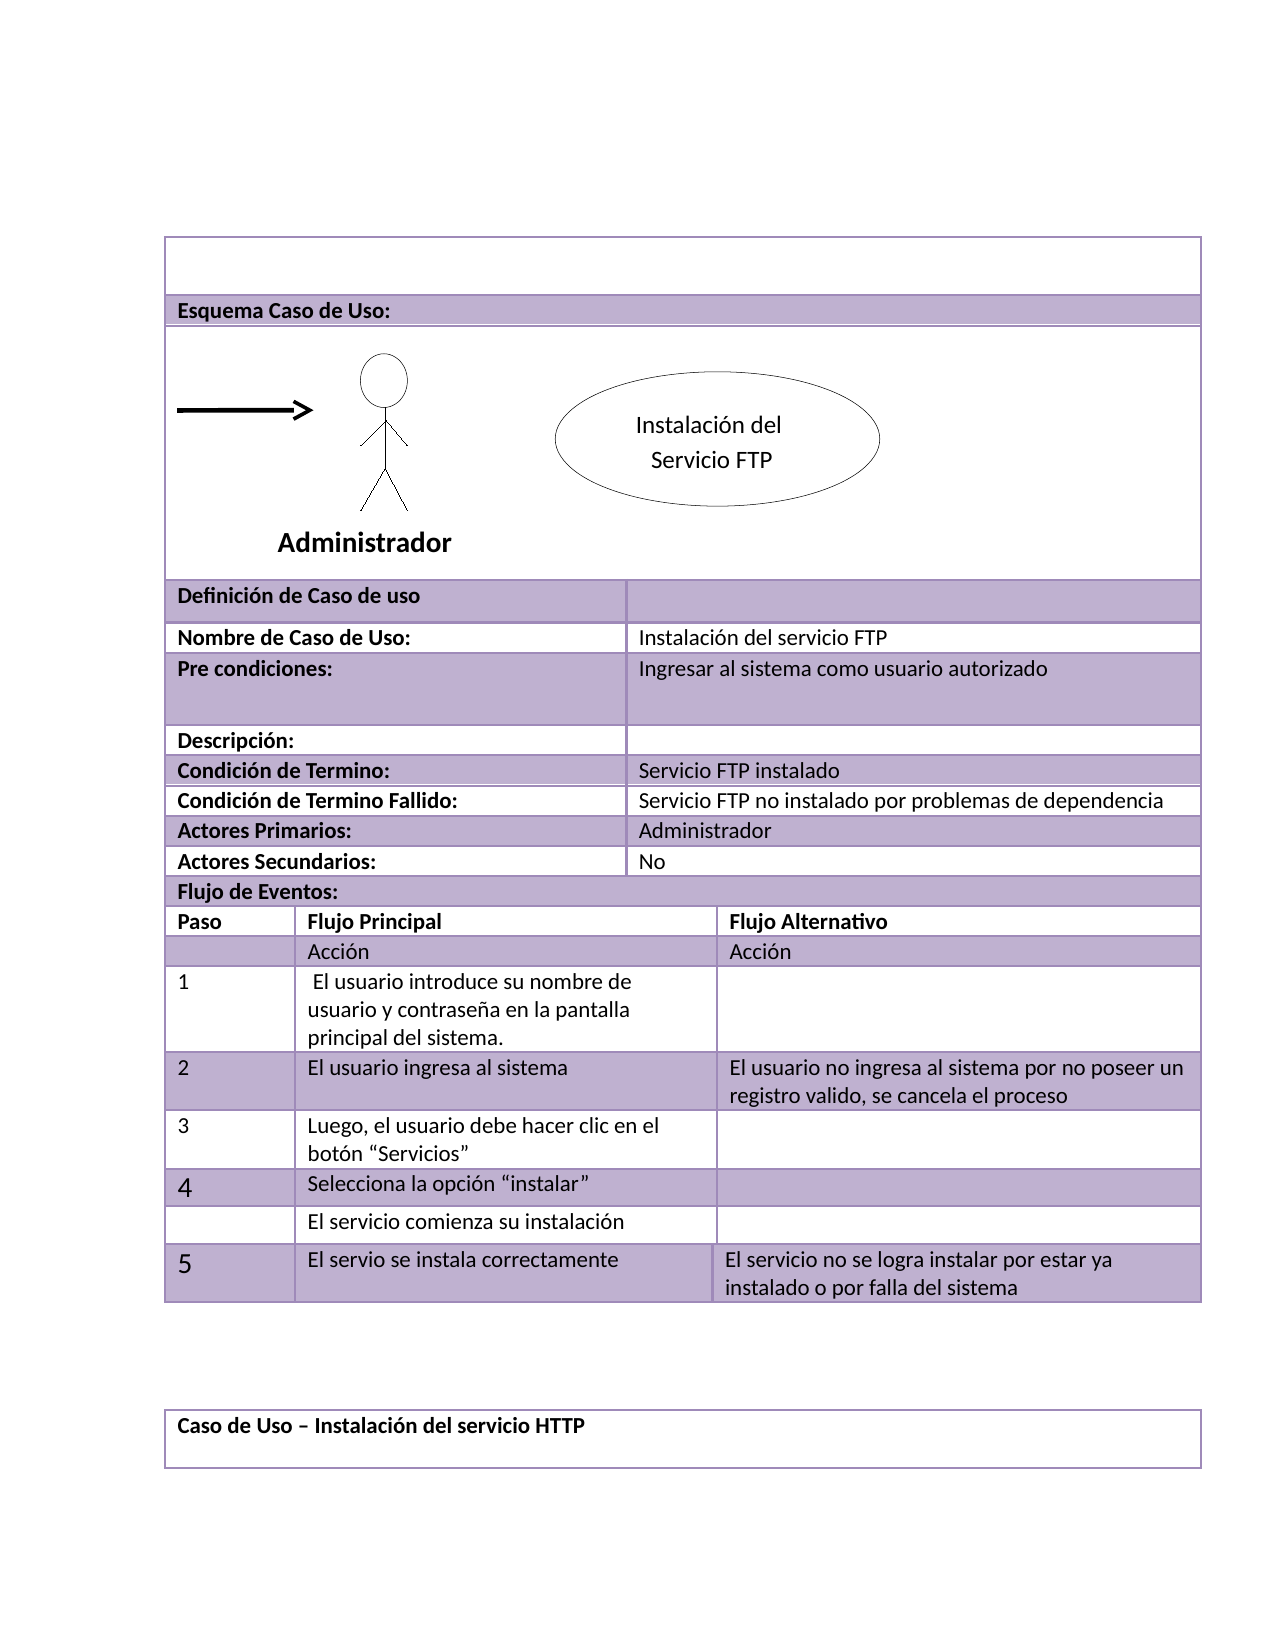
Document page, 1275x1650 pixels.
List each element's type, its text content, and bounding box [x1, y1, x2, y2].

table_cell Acción [296, 937, 716, 965]
table_cell El servio se instala correctamente [296, 1245, 711, 1301]
table_cell El servicio no se logra instalar por estar ya instalado o por falla del sistema [714, 1245, 1200, 1301]
table_cell 1 [166, 967, 294, 1051]
table_cell Selecciona la opción “instalar” [296, 1170, 716, 1205]
table_cell Acción [718, 937, 1200, 965]
table_cell [628, 726, 1200, 754]
table_cell 2 [166, 1053, 294, 1109]
table_cell Esquema Caso de Uso: [166, 296, 1200, 324]
table_cell 3 [166, 1111, 294, 1167]
table_cell 5 [166, 1245, 294, 1301]
table_cell Paso [166, 907, 294, 935]
table_cell [718, 1170, 1200, 1205]
table_cell Condición de Termino Fallido: [166, 787, 625, 814]
table_cell Condición de Termino: [166, 756, 625, 784]
table_cell Definición de Caso de uso [166, 581, 625, 621]
table_cell El usuario ingresa al sistema [296, 1053, 716, 1109]
table_cell [166, 327, 1200, 579]
table_cell El servicio comienza su instalación [296, 1207, 716, 1243]
table_header [166, 238, 1200, 294]
table_cell Actores Secundarios: [166, 847, 625, 875]
table_cell Servicio FTP instalado [628, 756, 1200, 784]
table_cell Flujo Alternativo [718, 907, 1200, 935]
table_cell Administrador [628, 817, 1200, 845]
table_cell Instalación del servicio FTP [628, 624, 1200, 652]
table_cell Descripción: [166, 726, 625, 754]
table_cell No [628, 847, 1200, 875]
table_cell Nombre de Caso de Uso: [166, 624, 625, 652]
table_cell Actores Primarios: [166, 817, 625, 845]
table_cell Flujo Principal [296, 907, 716, 935]
table_cell [718, 967, 1200, 1051]
table_cell Pre condiciones: [166, 654, 625, 724]
table_cell 4 [166, 1170, 294, 1205]
table_cell Luego, el usuario debe hacer clic en el botón “Servicios” [296, 1111, 716, 1167]
table_cell Flujo de Eventos: [166, 877, 1200, 905]
table_cell [718, 1111, 1200, 1167]
table_header Caso de Uso – Instalación del servicio HTTP [166, 1411, 1200, 1467]
table_cell [718, 1207, 1200, 1243]
table_cell Servicio FTP no instalado por problemas de dependencia [628, 787, 1200, 814]
table_cell [166, 937, 294, 965]
table_cell El usuario introduce su nombre de usuario y contraseña en la pantalla principal del sistema. [296, 967, 716, 1051]
table_cell [166, 1207, 294, 1243]
table_cell El usuario no ingresa al sistema por no poseer un registro valido, se cancela el proceso [718, 1053, 1200, 1109]
table_cell Ingresar al sistema como usuario autorizado [628, 654, 1200, 724]
table_cell [628, 581, 1200, 621]
